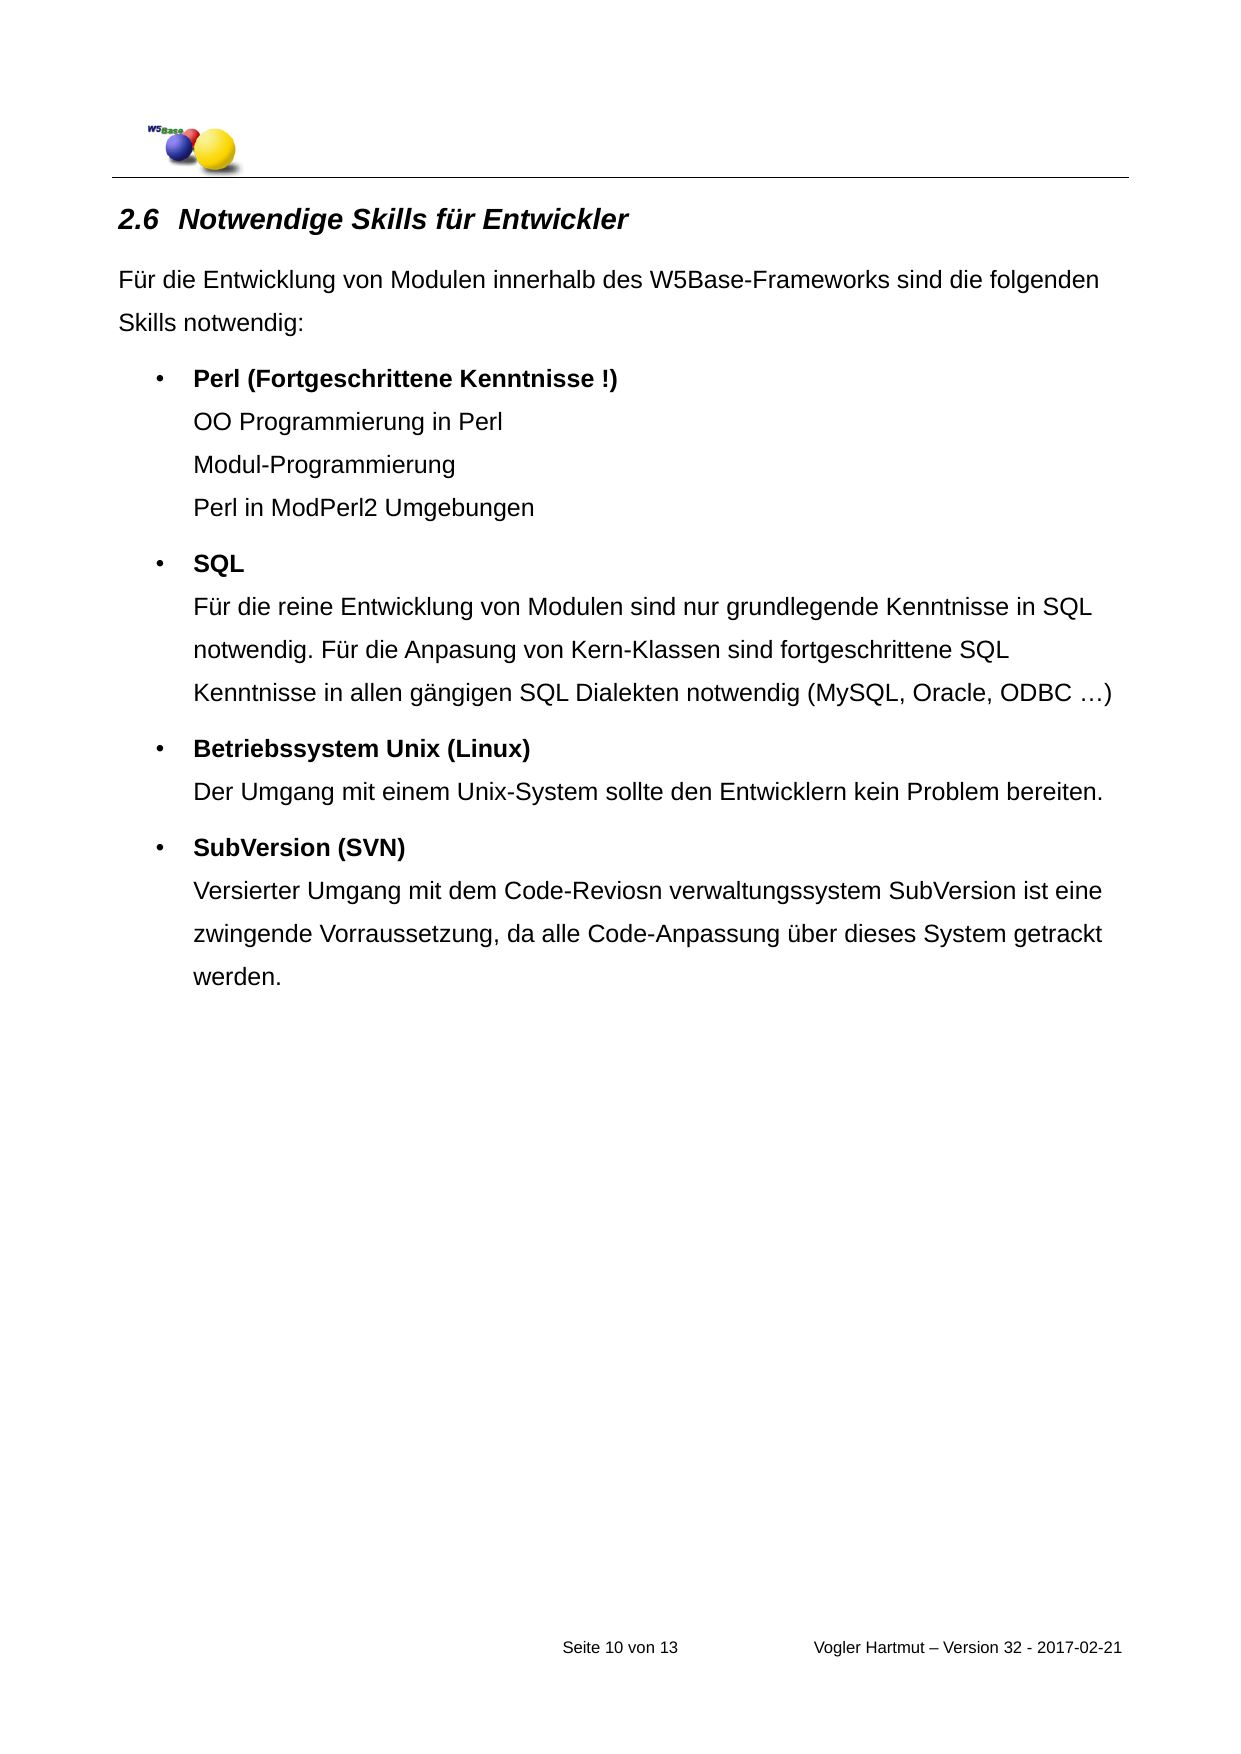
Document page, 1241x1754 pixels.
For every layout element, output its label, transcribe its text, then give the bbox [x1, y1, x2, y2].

picture [116, 119, 270, 177]
list SQL Für die reine Entwicklung von Modulen sind nur grundlegende Kenntnisse in SQL notwendig. Für die Anpasung von Kern-Klassen sind fortgeschrittene SQL Kenntnisse in allen gängigen SQL Dialekten notwendig (MySQL, Oracle, ODBC …) [156, 549, 1122, 707]
list SubVersion (SVN) Versierter Umgang mit dem Code-Reviosn verwaltungssystem SubVersion ist eine zwingende Vorraussetzung, da alle Code-Anpassung über dieses System getrackt werden. [156, 833, 1122, 991]
list Betriebssystem Unix (Linux) Der Umgang mit einem Unix-System sollte den Entwicklern kein Problem bereiten. [156, 734, 1122, 806]
list Perl (Fortgeschrittene Kenntnisse !) OO Programmierung in Perl Modul-Programmierung Perl in ModPerl2 Umgebungen [156, 364, 1122, 522]
text Für die Entwicklung von Modulen innerhalb des W5Base-Frameworks sind die folgenden Skills notwendig: [118, 265, 1122, 337]
subtitle Notwendige Skills für Entwickler [118, 202, 1122, 236]
